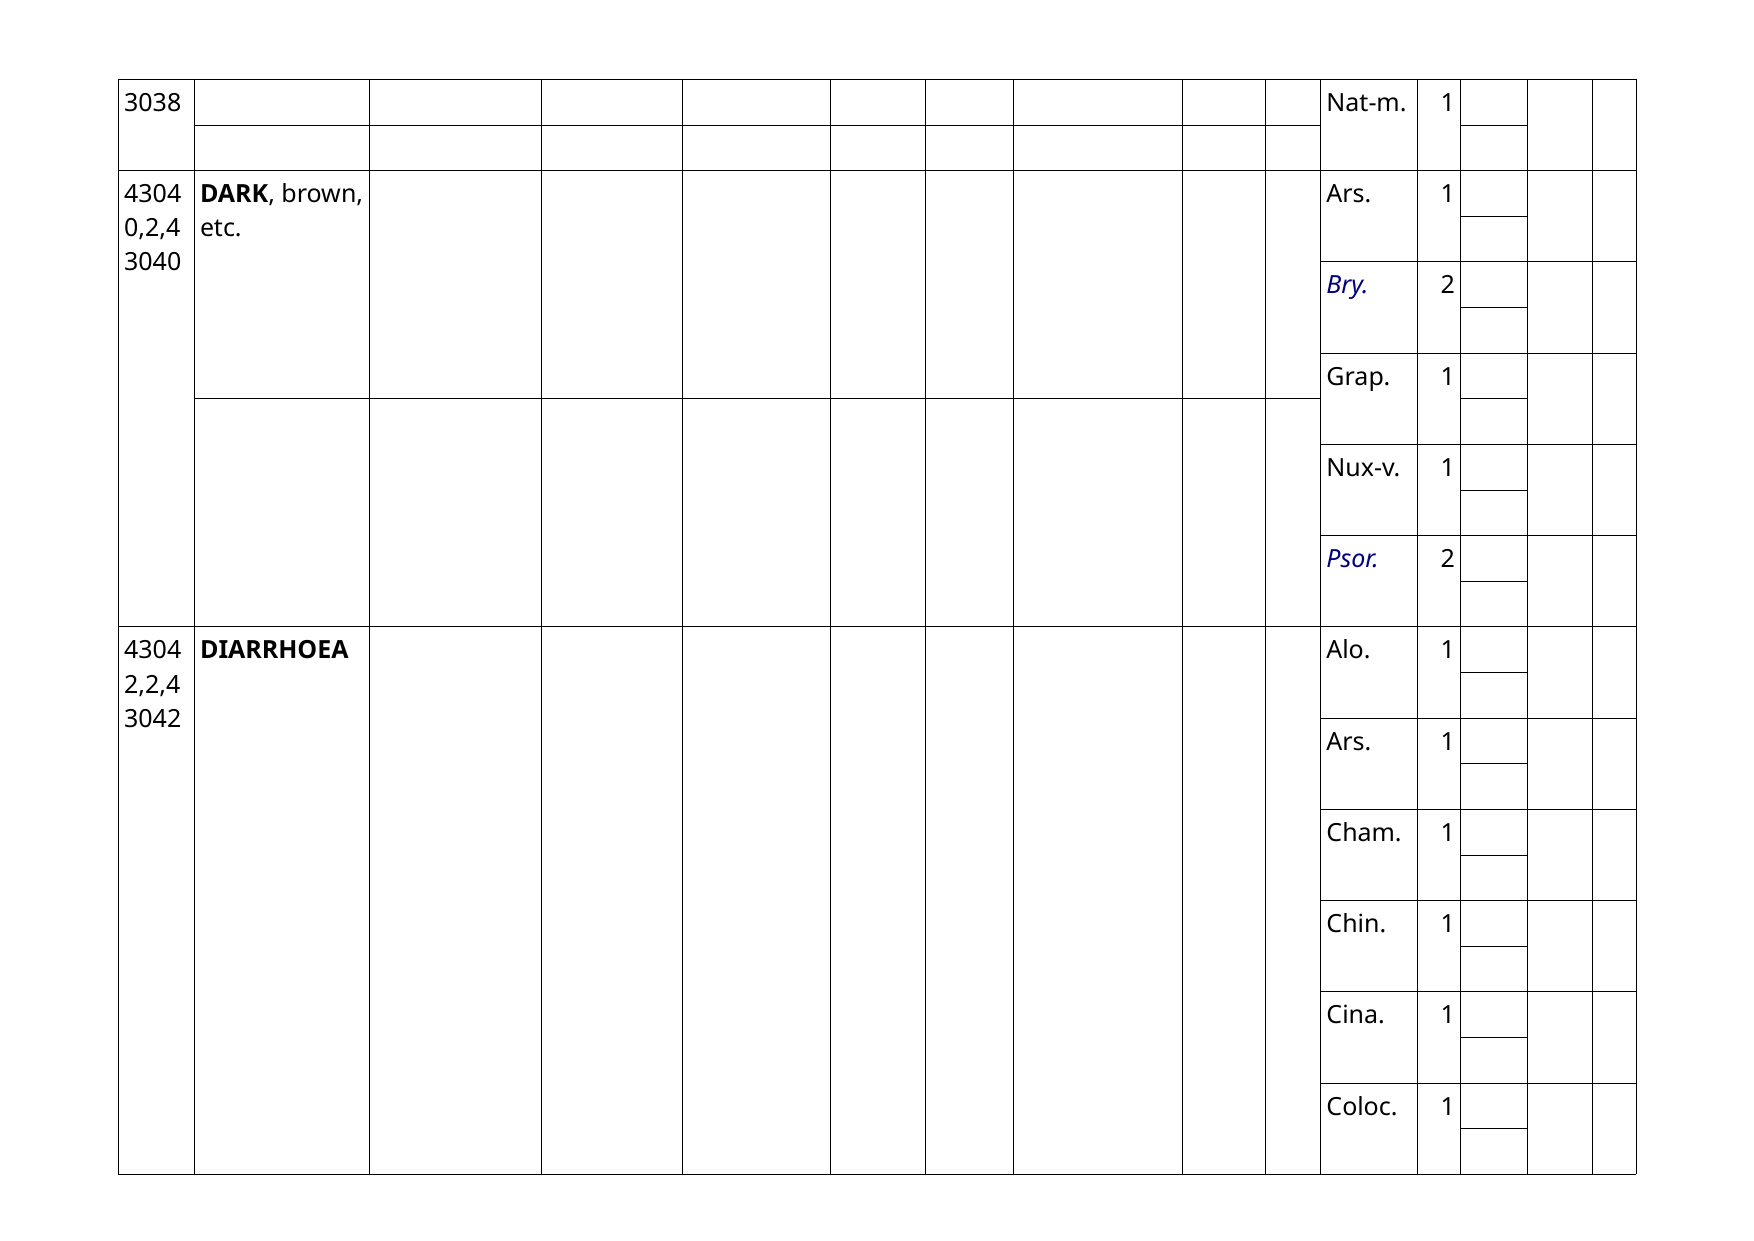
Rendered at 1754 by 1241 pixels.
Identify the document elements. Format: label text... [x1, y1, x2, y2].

table_cell [1461, 947, 1527, 991]
table_cell [926, 126, 1013, 170]
table_cell [1593, 262, 1636, 353]
table_cell [926, 627, 1013, 1174]
table_cell 1 [1418, 810, 1460, 900]
table_cell [1461, 673, 1527, 718]
table_cell [1461, 354, 1527, 398]
table_cell [1183, 126, 1265, 170]
table_cell [1461, 627, 1527, 672]
table_cell [1266, 627, 1320, 1174]
table_cell [1461, 1129, 1527, 1174]
table_cell [1183, 80, 1265, 124]
table_cell Cham. [1321, 810, 1417, 900]
table_cell [1014, 80, 1182, 124]
table_cell Grap. [1321, 354, 1417, 444]
table_cell [542, 399, 682, 626]
table_cell [1528, 719, 1592, 809]
table_cell [1461, 1084, 1527, 1128]
table_cell 43042,2,43042 [119, 627, 194, 1174]
table_cell [1014, 399, 1182, 626]
table_cell [370, 171, 541, 398]
table_cell 1 [1418, 627, 1460, 718]
table_cell 2 [1418, 262, 1460, 353]
table_cell [542, 171, 682, 398]
table_cell [1461, 1038, 1527, 1083]
table_cell [1528, 80, 1592, 170]
table_cell [683, 126, 830, 170]
table_cell [926, 171, 1013, 398]
table_cell [542, 80, 682, 124]
table_cell Cina. [1321, 992, 1417, 1083]
table_cell [1528, 810, 1592, 900]
table_cell dark, brown, etc. [195, 171, 369, 398]
table_cell [1528, 262, 1592, 353]
table_cell 2 [1418, 536, 1460, 626]
table_cell [1593, 171, 1636, 261]
table_cell [1266, 399, 1320, 626]
table_cell [1461, 536, 1527, 581]
table_cell [1461, 217, 1527, 261]
table_cell [1528, 171, 1592, 261]
table_cell [1461, 308, 1527, 353]
table_cell [1528, 536, 1592, 626]
table_cell [1593, 719, 1636, 809]
table_cell [1461, 719, 1527, 763]
table_cell [1528, 445, 1592, 535]
table_cell [542, 627, 682, 1174]
table_cell [1461, 491, 1527, 535]
table_cell [683, 627, 830, 1174]
table_cell [1461, 126, 1527, 170]
table_cell [926, 80, 1013, 124]
table_cell [195, 80, 369, 124]
table_cell [1014, 126, 1182, 170]
table_cell [1461, 901, 1527, 946]
table_cell [370, 80, 541, 124]
table_cell [831, 399, 925, 626]
table_cell [1593, 992, 1636, 1083]
table_cell [370, 399, 541, 626]
table_cell [683, 399, 830, 626]
table_cell [1593, 536, 1636, 626]
table_cell [1014, 171, 1182, 398]
table_cell Nat-m. [1321, 80, 1417, 170]
table_cell [1266, 80, 1320, 124]
table_cell [1461, 171, 1527, 216]
table_cell [1461, 856, 1527, 900]
table_cell [831, 627, 925, 1174]
table_cell [1183, 171, 1265, 398]
table_cell [1461, 262, 1527, 307]
table_cell Chin. [1321, 901, 1417, 991]
table_cell [1461, 810, 1527, 854]
table_cell [195, 399, 369, 626]
table_cell [1593, 1084, 1636, 1174]
table_cell Coloc. [1321, 1084, 1417, 1174]
table_cell [370, 627, 541, 1174]
table_cell Psor. [1321, 536, 1417, 626]
table_cell [1461, 399, 1527, 444]
table_cell 1 [1418, 901, 1460, 991]
table_cell Bry. [1321, 262, 1417, 353]
table_cell [1528, 992, 1592, 1083]
table_cell 1 [1418, 80, 1460, 170]
table_cell Alo. [1321, 627, 1417, 718]
table_cell [831, 126, 925, 170]
table_cell 1 [1418, 354, 1460, 444]
table_cell 1 [1418, 719, 1460, 809]
table_cell [1528, 627, 1592, 718]
table_cell [683, 171, 830, 398]
table_cell [1266, 171, 1320, 398]
table_cell [831, 171, 925, 398]
table_cell Ars. [1321, 719, 1417, 809]
table_cell [1528, 1084, 1592, 1174]
table_cell [1183, 627, 1265, 1174]
table_cell [1593, 627, 1636, 718]
table_cell [1461, 992, 1527, 1037]
table_cell [831, 80, 925, 124]
table_cell Ars. [1321, 171, 1417, 261]
table_cell [926, 399, 1013, 626]
table_cell [1593, 354, 1636, 444]
table_cell [1593, 80, 1636, 170]
table_cell [1528, 901, 1592, 991]
table_cell 3038 [119, 80, 194, 170]
table_cell 43040,2,43040 [119, 171, 194, 626]
table_cell [1014, 627, 1182, 1174]
table_cell [1528, 354, 1592, 444]
table_cell [1461, 80, 1527, 124]
table_cell [1266, 126, 1320, 170]
table_cell [195, 126, 369, 170]
table_cell [1461, 764, 1527, 809]
table_cell [1183, 399, 1265, 626]
table_cell 1 [1418, 992, 1460, 1083]
table_cell [1593, 901, 1636, 991]
table_cell 1 [1418, 445, 1460, 535]
table_cell diarrhoea [195, 627, 369, 1174]
table_cell [683, 80, 830, 124]
table_cell 1 [1418, 1084, 1460, 1174]
table_cell [1593, 445, 1636, 535]
table_cell Nux-v. [1321, 445, 1417, 535]
table_cell [1461, 582, 1527, 626]
table_cell [370, 126, 541, 170]
table_cell 1 [1418, 171, 1460, 261]
table_cell [1593, 810, 1636, 900]
table_cell [542, 126, 682, 170]
table_cell [1461, 445, 1527, 489]
